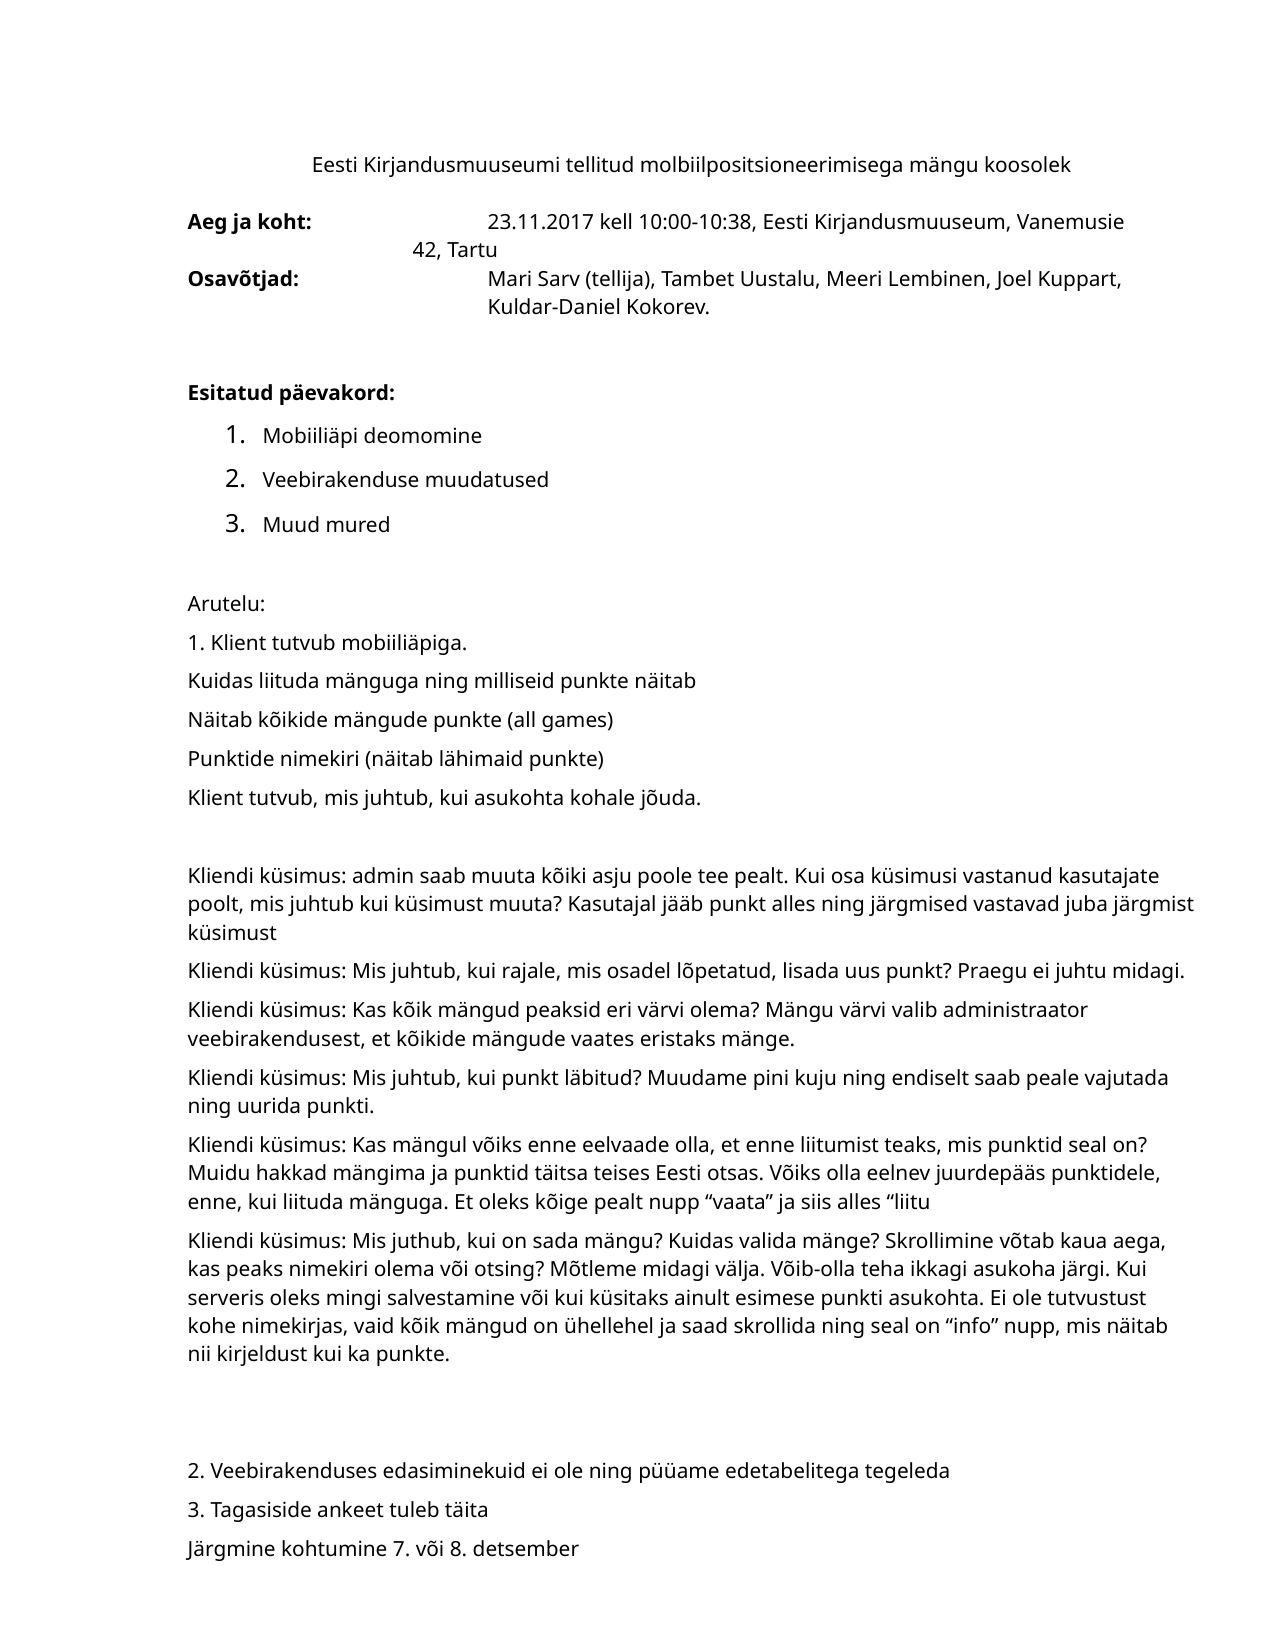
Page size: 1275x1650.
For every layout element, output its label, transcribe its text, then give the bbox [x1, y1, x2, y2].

text Näitab kõikide mängude punkte (all games) [187, 706, 1196, 734]
list Mobiiliäpi deomomine [225, 417, 1196, 451]
text Klient tutvub, mis juhtub, kui asukohta kohale jõuda. [187, 783, 1196, 812]
text Kliendi küsimus: Kas mängul võiks enne eelvaade olla, et enne liitumist teaks, mis punktid seal on? Muidu hakkad mängima ja punktid täitsa teises Eesti otsas. Võiks olla eelnev juurdepääs punktidele, enne, kui liituda mänguga. Et oleks kõige pealt nupp “vaata” ja siis alles “liitu [187, 1130, 1196, 1215]
list Veebirakenduse muudatused [225, 461, 1196, 495]
text Kuidas liituda mänguga ning milliseid punkte näitab [187, 667, 1196, 695]
text Kliendi küsimus: admin saab muuta kõiki asju poole tee pealt. Kui osa küsimusi vastanud kasutajate poolt, mis juhtub kui küsimust muuta? Kasutajal jääb punkt alles ning järgmised vastavad juba järgmist küsimust [187, 861, 1196, 946]
text 3. Tagasiside ankeet tuleb täita [187, 1495, 1196, 1523]
text Aeg ja koht: 23.11.2017 kell 10:00-10:38, Eesti Kirjandusmuuseum, Vanemusie 42, Tartu [187, 207, 1196, 264]
text Järgmine kohtumine 7. või 8. detsember [187, 1534, 1196, 1562]
text Punktide nimekiri (näitab lähimaid punkte) [187, 744, 1196, 773]
text Kliendi küsimus: Mis juhtub, kui rajale, mis osadel lõpetatud, lisada uus punkt? Praegu ei juhtu midagi. [187, 957, 1196, 985]
text Osavõtjad: Mari Sarv (tellija), Tambet Uustalu, Meeri Lembinen, Joel Kuppart, Kuldar-Daniel Kokorev. [187, 264, 1196, 321]
text 1. Klient tutvub mobiiliäpiga. [187, 628, 1196, 656]
text 2. Veebirakenduses edasiminekuid ei ole ning püüame edetabelitega tegeleda [187, 1456, 1196, 1484]
text Kliendi küsimus: Mis juthub, kui on sada mängu? Kuidas valida mänge? Skrollimine võtab kaua aega, kas peaks nimekiri olema või otsing? Mõtleme midagi välja. Võib-olla teha ikkagi asukoha järgi. Kui serveris oleks mingi salvestamine või kui küsitaks ainult esimese punkti asukohta. Ei ole tutvustust kohe nimekirjas, vaid kõik mängud on ühellehel ja saad skrollida ning seal on “info” nupp, mis näitab nii kirjeldust kui ka punkte. [187, 1226, 1196, 1368]
text Kliendi küsimus: Kas kõik mängud peaksid eri värvi olema? Mängu värvi valib administraator veebirakendusest, et kõikide mängude vaates eristaks mänge. [187, 996, 1196, 1052]
text Eesti Kirjandusmuuseumi tellitud molbiilpositsioneerimisega mängu koosolek [187, 150, 1196, 178]
text Esitatud päevakord: [187, 378, 1196, 406]
list Muud mured [225, 506, 1196, 540]
text Kliendi küsimus: Mis juhtub, kui punkt läbitud? Muudame pini kuju ning endiselt saab peale vajutada ning uurida punkti. [187, 1063, 1196, 1120]
text Arutelu: [187, 589, 1196, 617]
